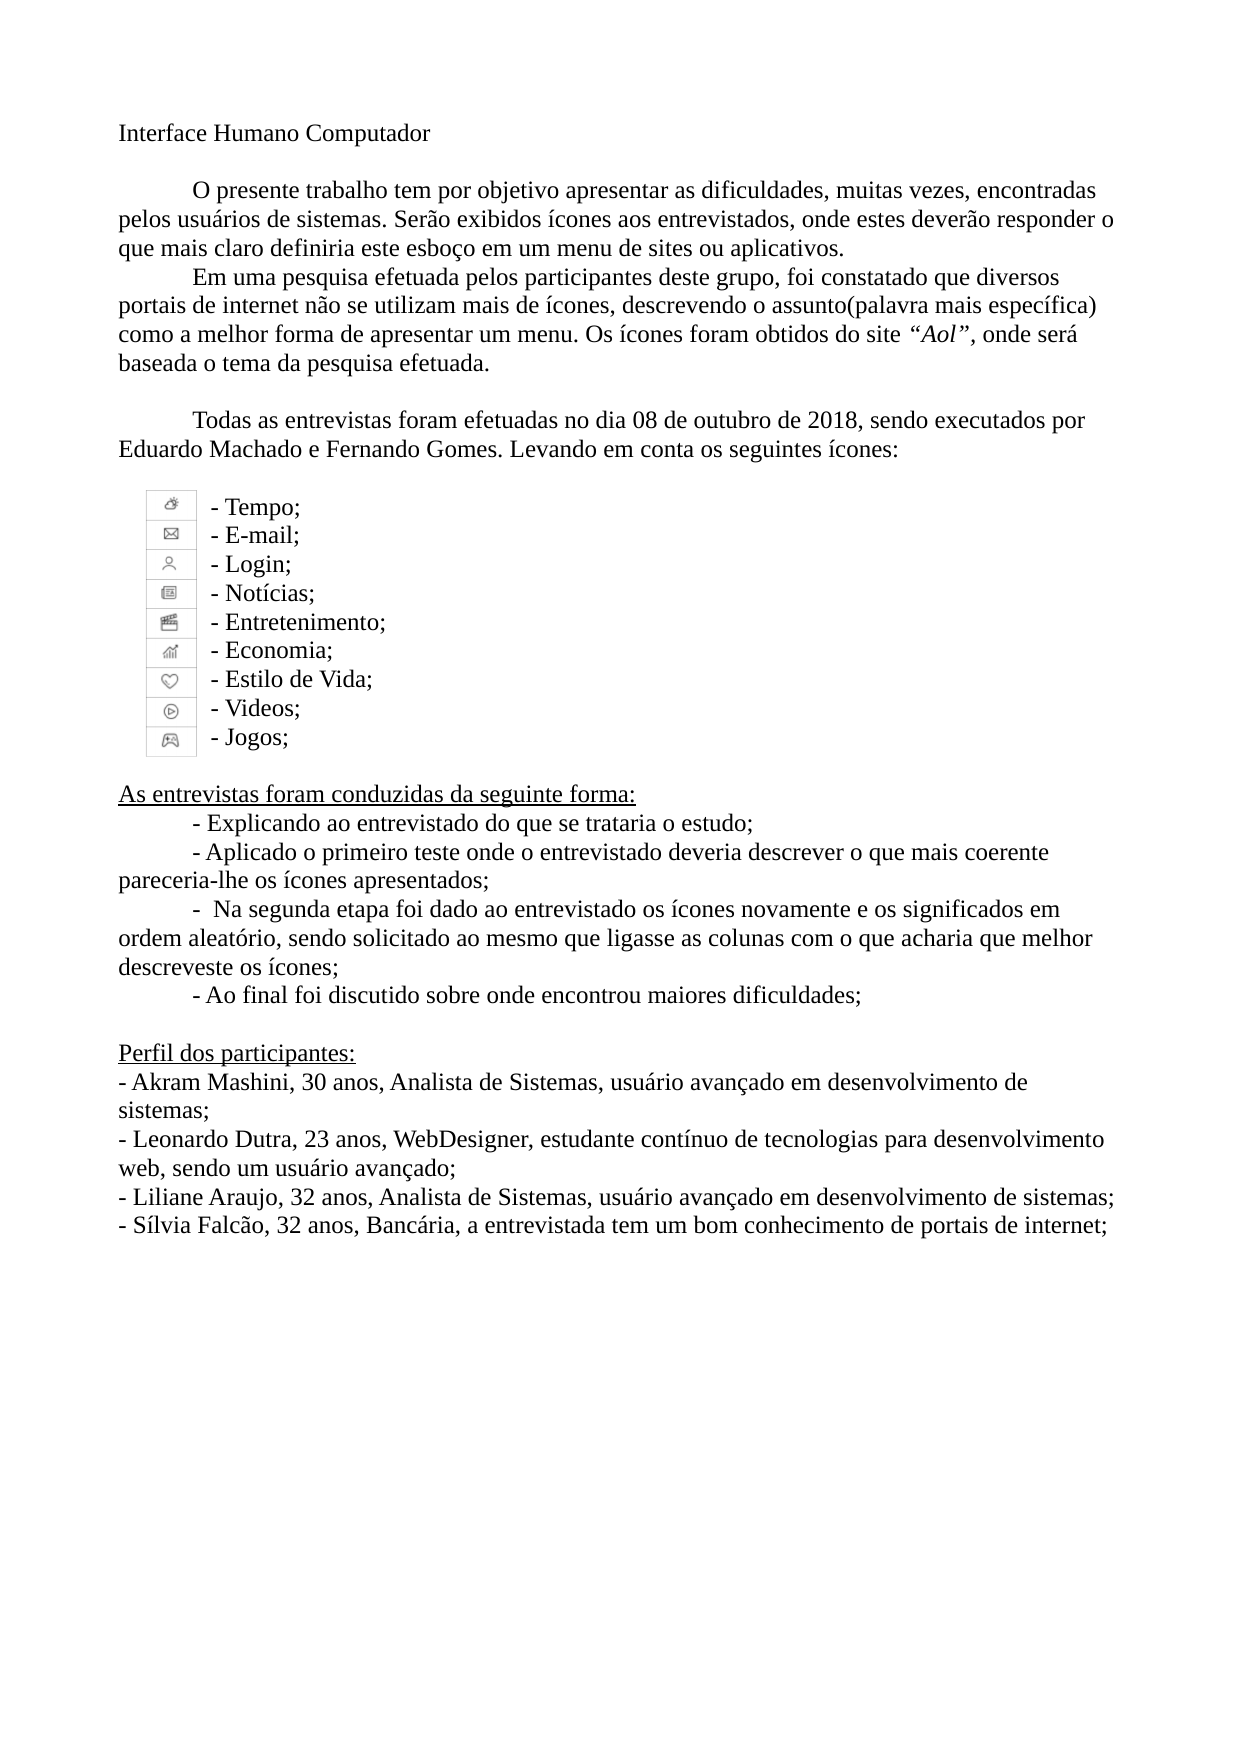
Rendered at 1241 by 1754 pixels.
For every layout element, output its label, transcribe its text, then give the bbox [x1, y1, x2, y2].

text - Login; [198, 549, 1122, 578]
text O presente trabalho tem por objetivo apresentar as dificuldades, muitas vezes, encontradas pelos usuários de sistemas. Serão exibidos ícones aos entrevistados, onde estes deverão responder o que mais claro definiria este esboço em um menu de sites ou aplicativos. [118, 176, 1122, 262]
text - Jogos; [198, 722, 1122, 751]
text [118, 636, 145, 664]
text - Economia; [198, 636, 1122, 664]
picture [145, 489, 198, 757]
text [118, 722, 145, 751]
text [118, 521, 145, 549]
text - Ao final foi discutido sobre onde encontrou maiores dificuldades; [118, 981, 1122, 1009]
text - Notícias; [198, 578, 1122, 607]
text - Leonardo Dutra, 23 anos, WebDesigner, estudante contínuo de tecnologias para desenvolvimento web, sendo um usuário avançado; [118, 1124, 1122, 1182]
text Interface Humano Computador [118, 118, 1122, 147]
text - Aplicado o primeiro teste onde o entrevistado deveria descrever o que mais coerente pareceria-lhe os ícones apresentados; [118, 837, 1122, 894]
text Todas as entrevistas foram efetuadas no dia 08 de outubro de 2018, sendo executados por Eduardo Machado e Fernando Gomes. Levando em conta os seguintes ícones: [118, 406, 1122, 463]
text [118, 492, 145, 521]
text As entrevistas foram conduzidas da seguinte forma: [118, 779, 1122, 808]
text [118, 607, 145, 636]
text - Estilo de Vida; [198, 664, 1122, 693]
text - Entretenimento; [198, 607, 1122, 636]
text - Sílvia Falcão, 32 anos, Bancária, a entrevistada tem um bom conhecimento de portais de internet; [118, 1211, 1122, 1239]
text [118, 578, 145, 607]
text - Tempo; [198, 492, 1122, 521]
text Perfil dos participantes: [118, 1038, 1122, 1067]
text [118, 693, 145, 722]
text [118, 549, 145, 578]
text - Liliane Araujo, 32 anos, Analista de Sistemas, usuário avançado em desenvolvimento de sistemas; [118, 1182, 1122, 1211]
text - Explicando ao entrevistado do que se trataria o estudo; [118, 808, 1122, 837]
text - E-mail; [198, 521, 1122, 549]
text [118, 664, 145, 693]
text Em uma pesquisa efetuada pelos participantes deste grupo, foi constatado que diversos portais de internet não se utilizam mais de ícones, descrevendo o assunto(palavra mais específica) como a melhor forma de apresentar um menu. Os ícones foram obtidos do site “Aol”, onde será baseada o tema da pesquisa efetuada. [118, 262, 1122, 377]
text - Na segunda etapa foi dado ao entrevistado os ícones novamente e os significados em ordem aleatório, sendo solicitado ao mesmo que ligasse as colunas com o que acharia que melhor descreveste os ícones; [118, 894, 1122, 981]
text - Akram Mashini, 30 anos, Analista de Sistemas, usuário avançado em desenvolvimento de sistemas; [118, 1067, 1122, 1124]
text - Videos; [198, 693, 1122, 722]
